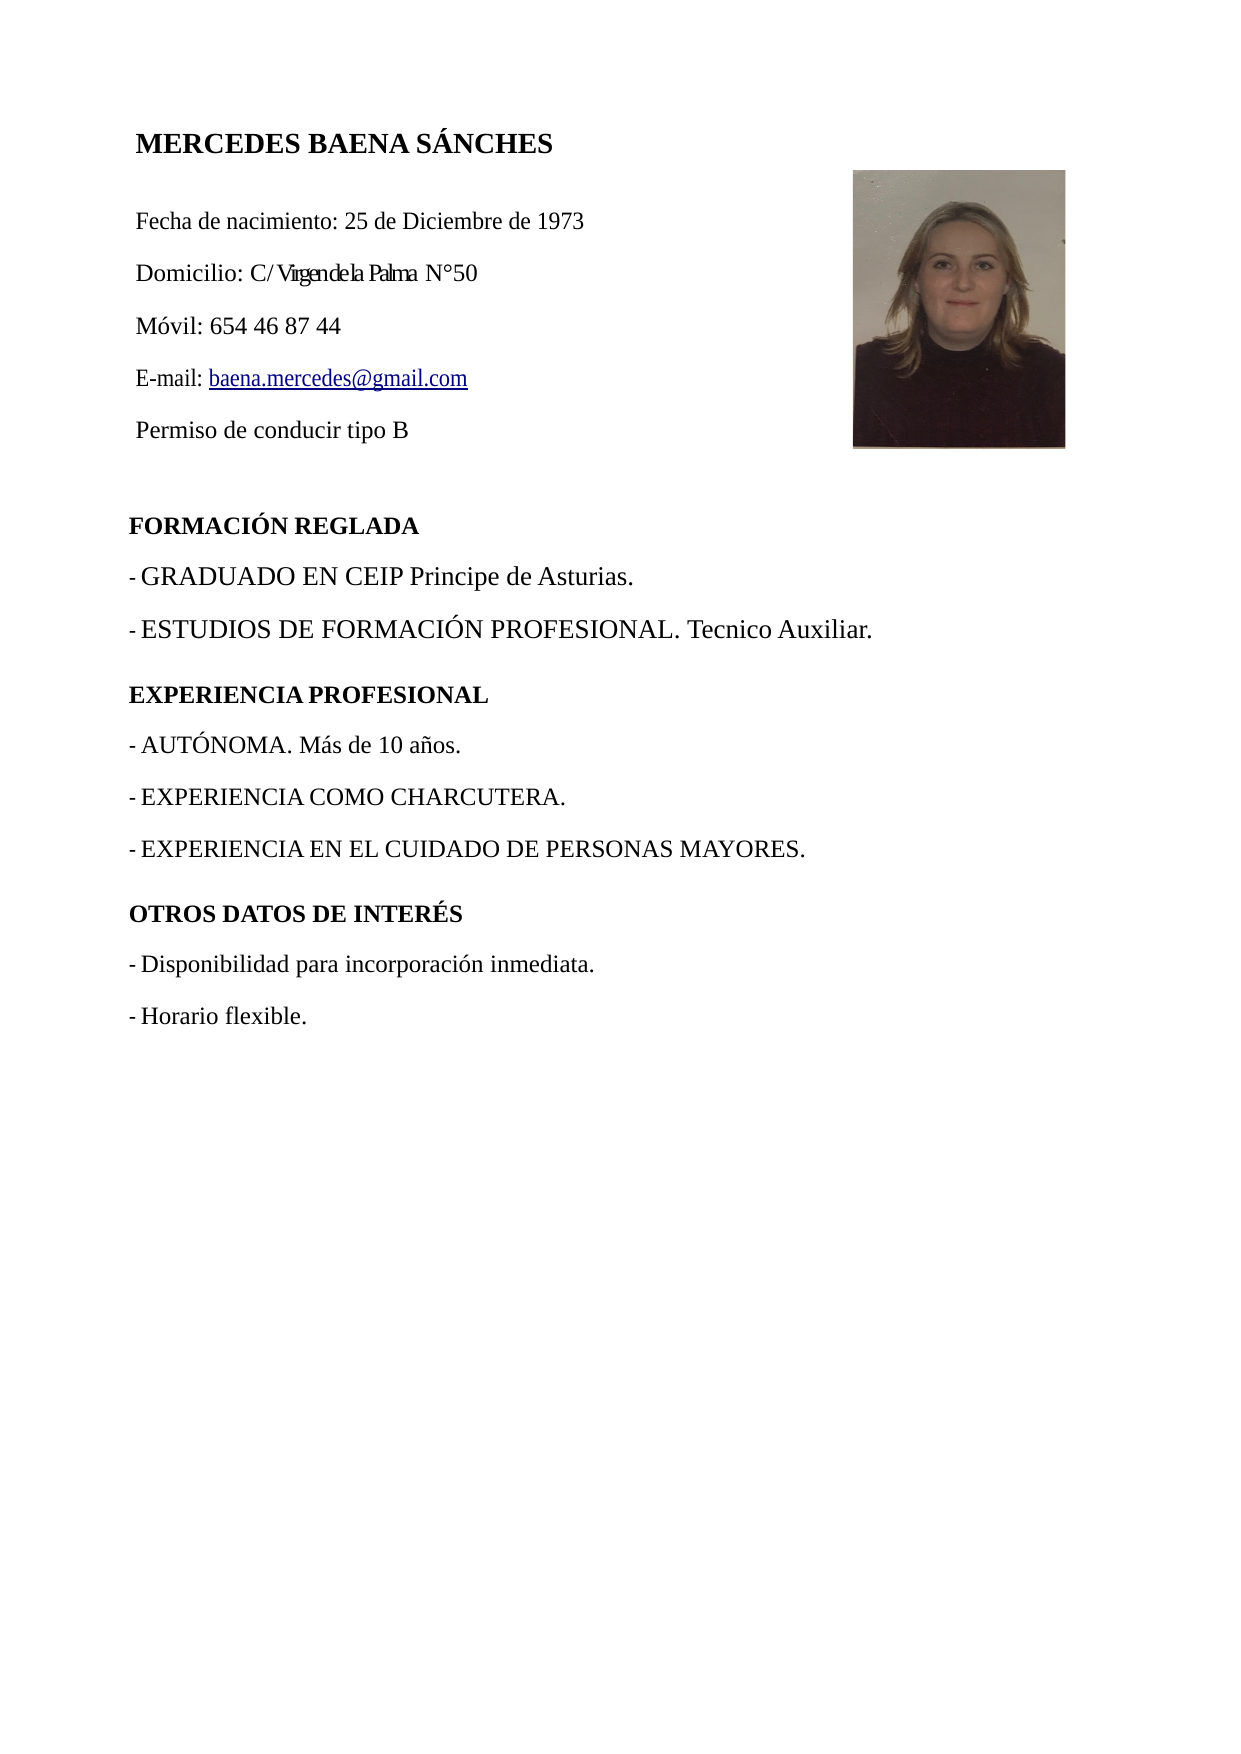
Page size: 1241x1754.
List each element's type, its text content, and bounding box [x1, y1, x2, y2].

list EXPERIENCIA EN EL CUIDADO DE PERSONAS MAYORES. [128, 833, 1122, 864]
text [1066, 311, 1122, 339]
subtitle EXPERIENCIA PROFESIONAL [128, 680, 1122, 709]
text [1066, 206, 1122, 235]
picture [852, 170, 1066, 449]
list GRADUADO EN CEIP Principe de Asturias. [128, 560, 1122, 592]
text Fecha de nacimiento: 25 de Diciembre de 1973 [135, 206, 852, 235]
list Horario flexible. [128, 1000, 1122, 1031]
list ESTUDIOS DE FORMACIÓN PROFESIONAL. Tecnico Auxiliar. [128, 613, 1122, 645]
text E-mail: baena.mercedes@gmail.com [135, 363, 852, 392]
text Móvil: 654 46 87 44 [135, 311, 852, 339]
text Permiso de conducir tipo B [135, 416, 852, 444]
text [1066, 416, 1122, 444]
list EXPERIENCIA COMO CHARCUTERA. [128, 781, 1122, 812]
list AUTÓNOMA. Más de 10 años. [128, 729, 1122, 761]
text MERCEDES BAENA SÁNCHES [135, 127, 1122, 160]
subtitle OTROS DATOS DE INTERÉS [128, 899, 1122, 928]
list Disponibilidad para incorporación inmediata. [128, 948, 1122, 979]
text [1066, 363, 1122, 392]
text Domicilio: C/ Virgen de la Palma N°50 [135, 258, 852, 287]
text [1066, 258, 1122, 287]
subtitle FORMACIÓN REGLADA [128, 511, 1122, 540]
